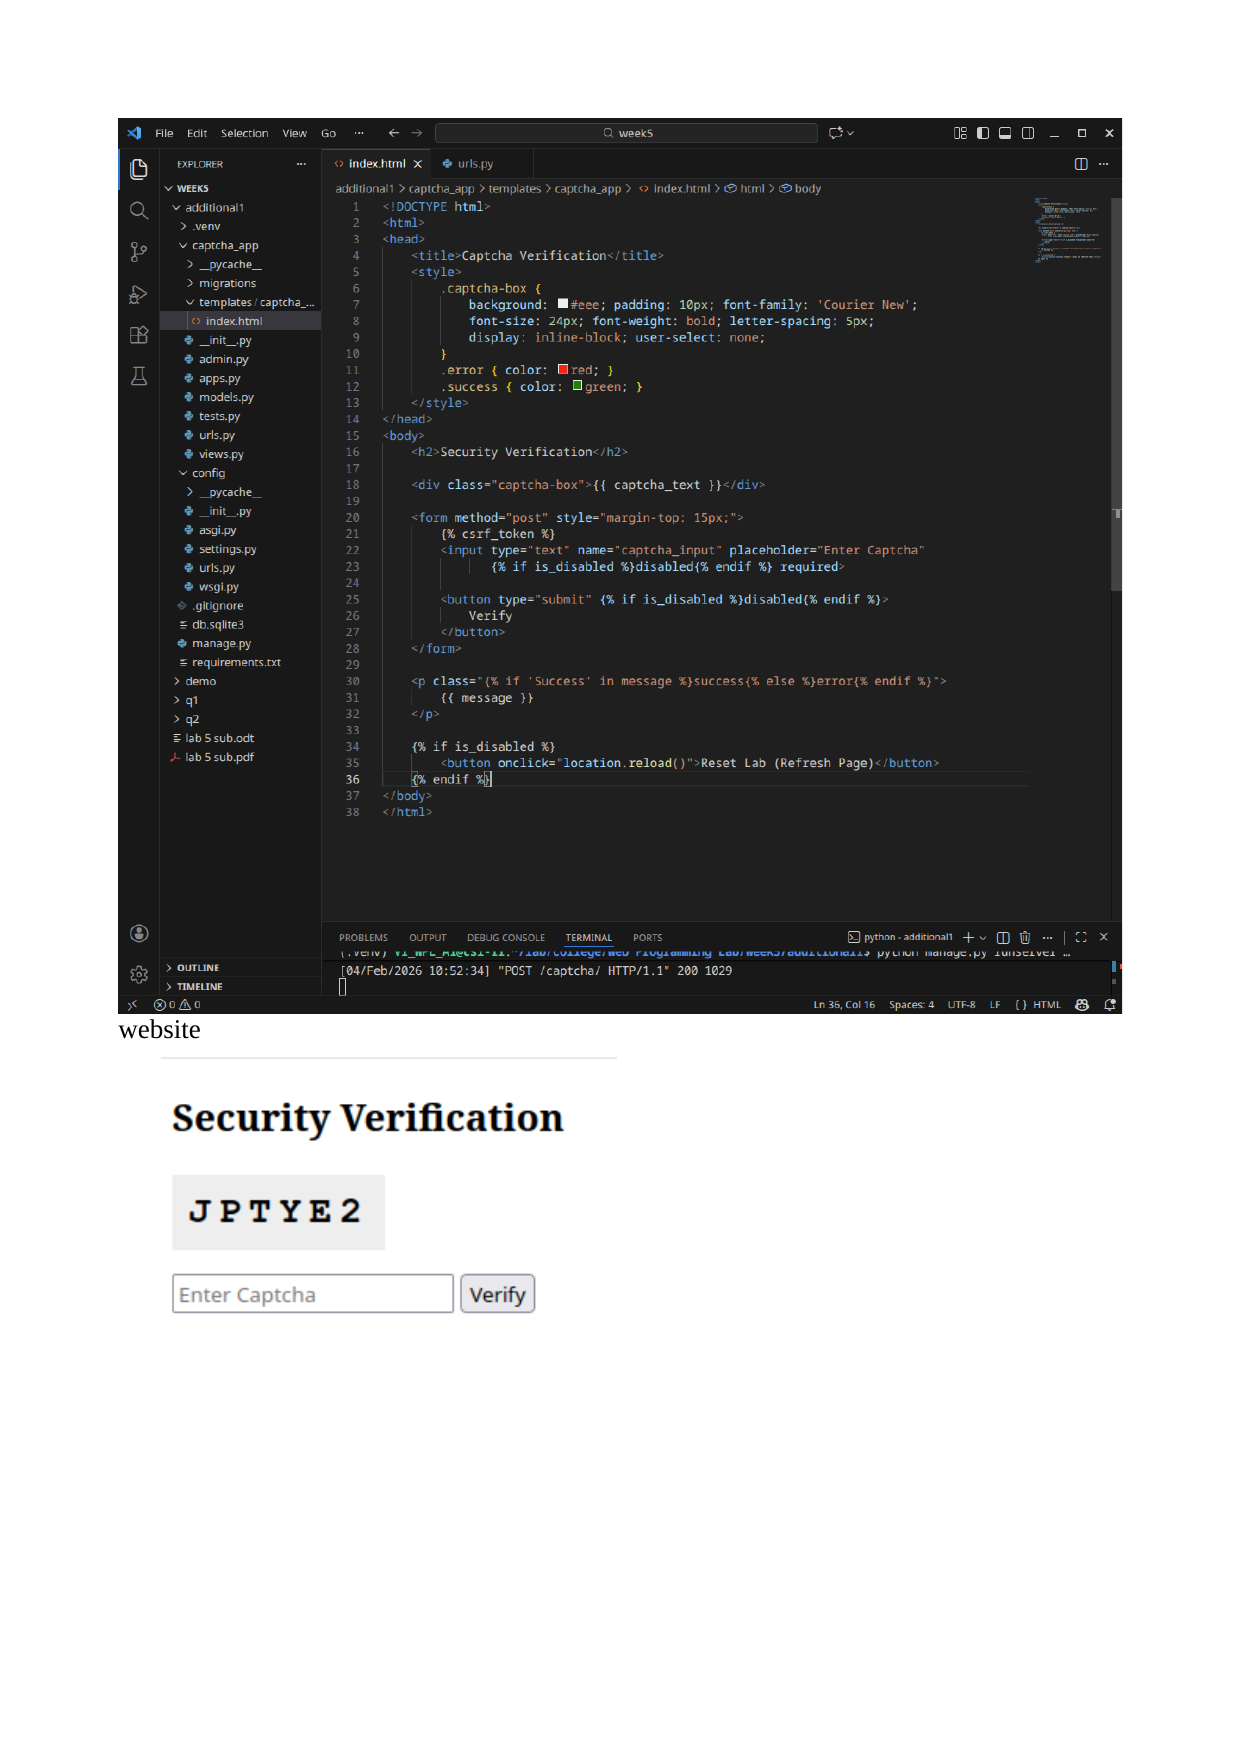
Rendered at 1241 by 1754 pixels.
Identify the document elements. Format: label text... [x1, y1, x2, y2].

picture [160, 1057, 617, 1475]
picture [118, 118, 1123, 1014]
text website [118, 1014, 1122, 1045]
